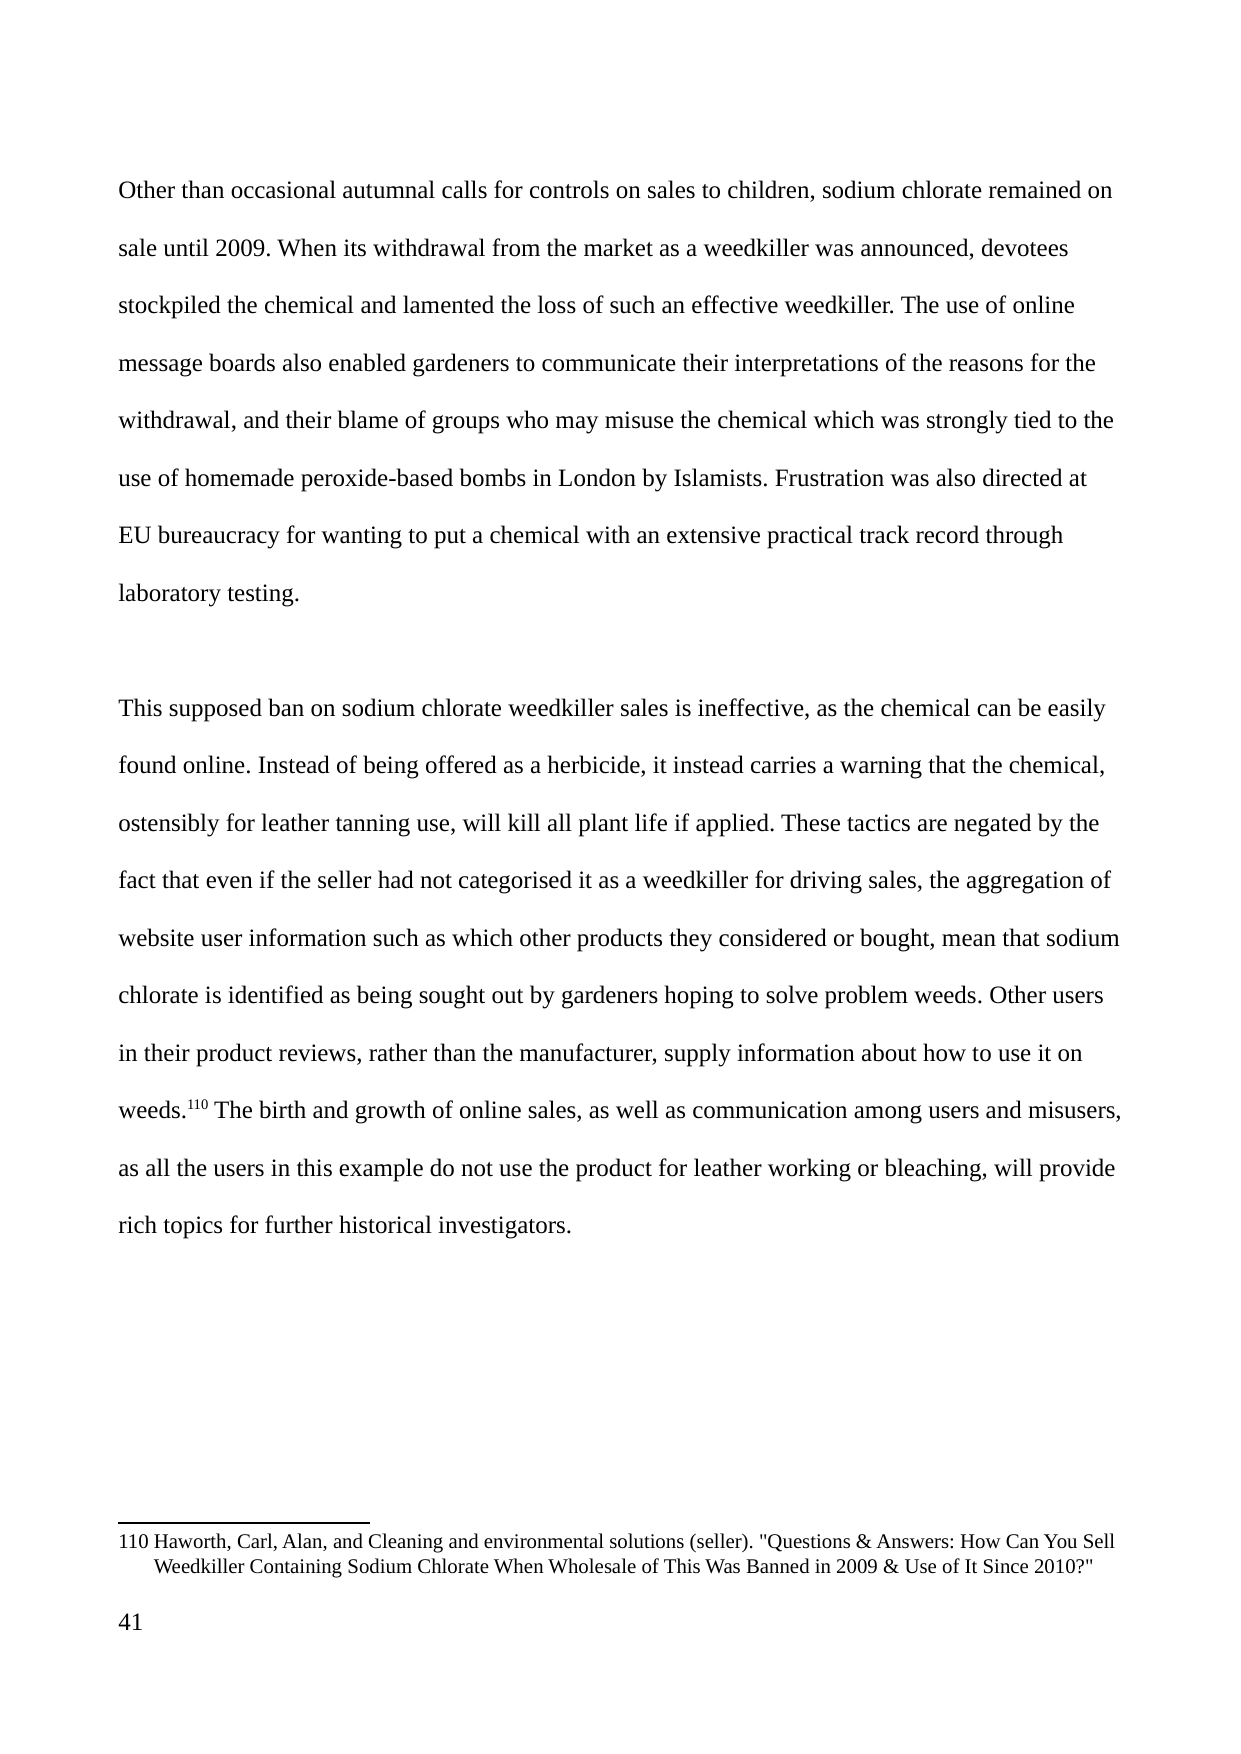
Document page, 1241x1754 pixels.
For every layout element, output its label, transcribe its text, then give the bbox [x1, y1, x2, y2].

text This supposed ban on sodium chlorate weedkiller sales is ineffective, as the chemical can be easily found online. Instead of being offered as a herbicide, it instead carries a warning that the chemical, ostensibly for leather tanning use, will kill all plant life if applied. These tactics are negated by the fact that even if the seller had not categorised it as a weedkiller for driving sales, the aggregation of website user information such as which other products they considered or bought, mean that sodium chlorate is identified as being sought out by gardeners hoping to solve problem weeds. Other users in their product reviews, rather than the manufacturer, supply information about how to use it on weeds. The birth and growth of online sales, as well as communication among users and misusers, as all the users in this example do not use the product for leather working or bleaching, will provide rich topics for further historical investigators. [118, 693, 1122, 1239]
text Haworth, Carl, Alan, and Cleaning and environmental solutions (seller). "Questions & Answers: How Can You Sell Weedkiller Containing Sodium Chlorate When Wholesale of This Was Banned in 2009 & Use of It Since 2010?" [118, 1529, 1122, 1578]
text Other than occasional autumnal calls for controls on sales to children, sodium chlorate remained on sale until 2009. When its withdrawal from the market as a weedkiller was announced, devotees stockpiled the chemical and lamented the loss of such an effective weedkiller. The use of online message boards also enabled gardeners to communicate their interpretations of the reasons for the withdrawal, and their blame of groups who may misuse the chemical which was strongly tied to the use of homemade peroxide-based bombs in London by Islamists. Frustration was also directed at EU bureaucracy for wanting to put a chemical with an extensive practical track record through laboratory testing. [118, 176, 1122, 607]
